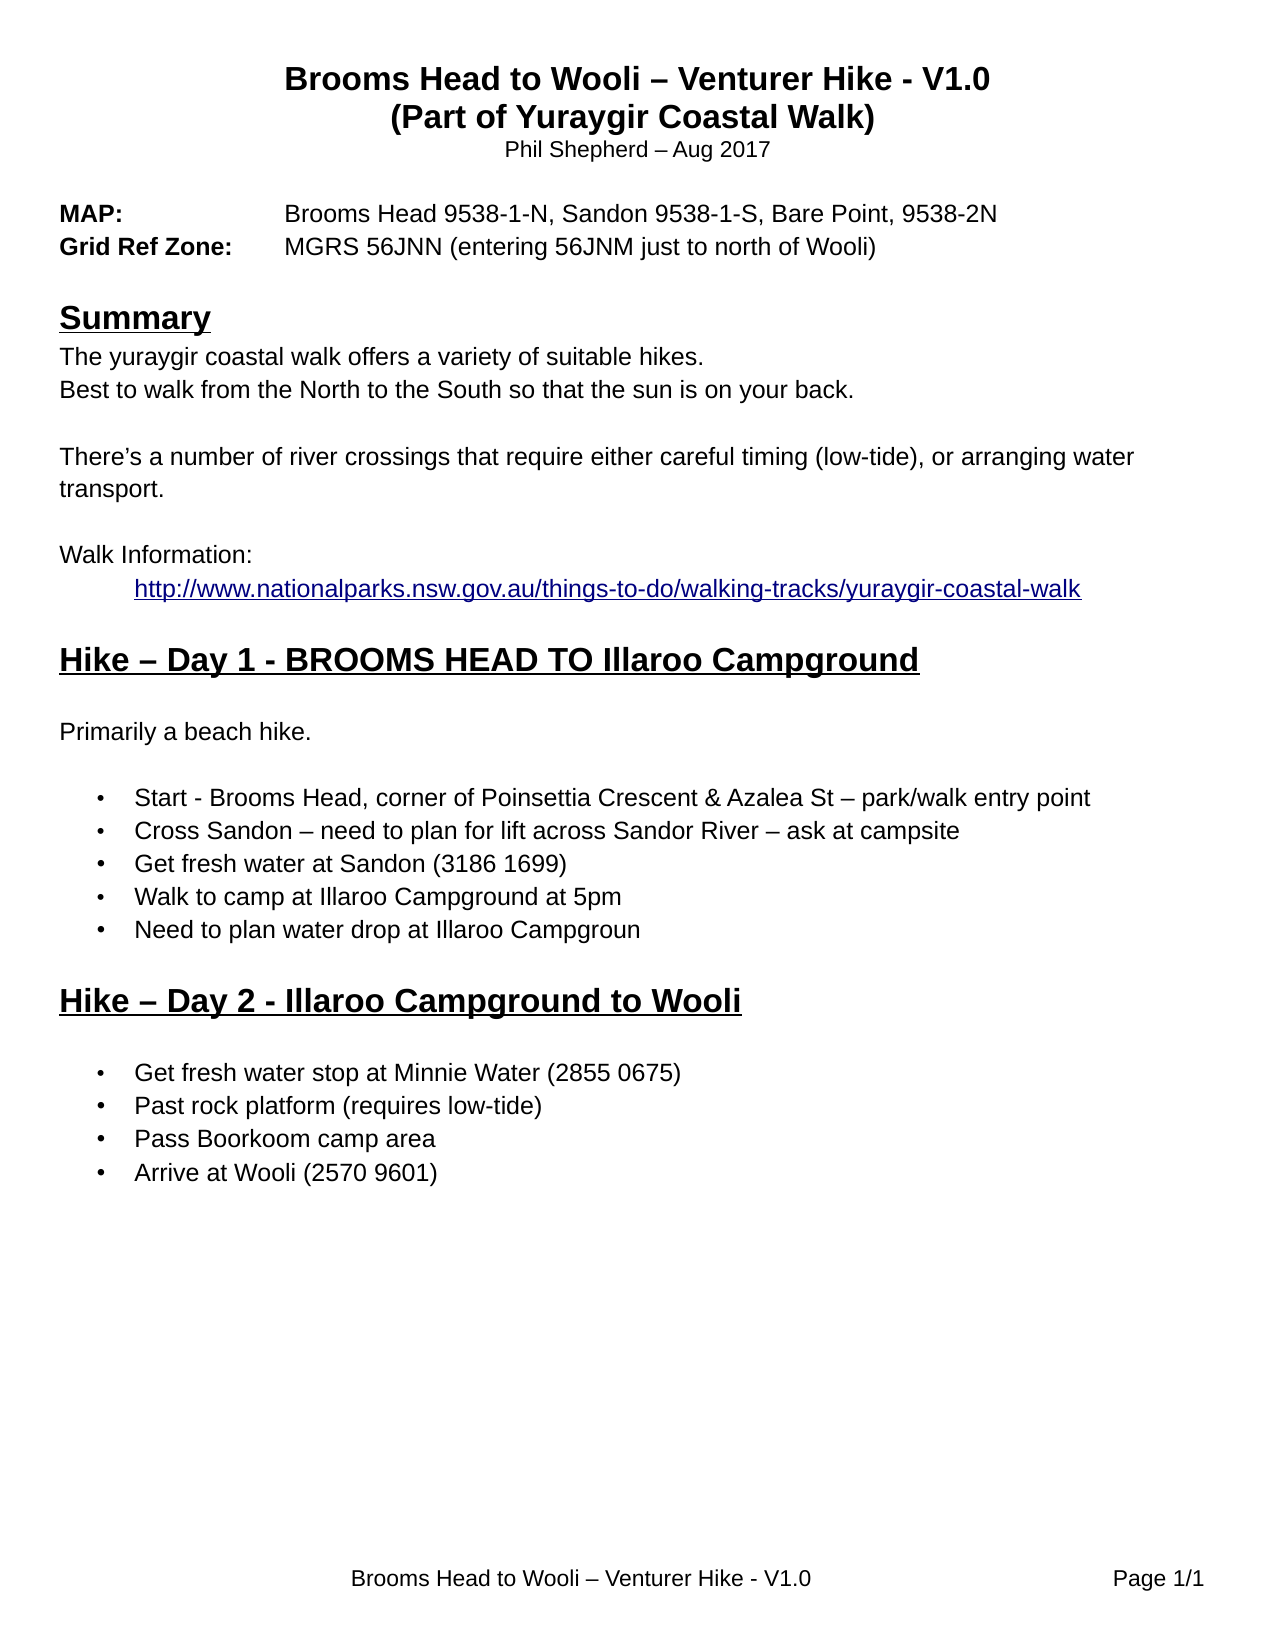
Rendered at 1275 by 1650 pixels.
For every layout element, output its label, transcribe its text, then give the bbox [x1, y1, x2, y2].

text Hike – Day 1 - BROOMS HEAD TO Illaroo Campground [59, 639, 1216, 678]
text Summary [59, 298, 1216, 337]
text The yuraygir coastal walk offers a variety of suitable hikes. [59, 342, 1216, 371]
list Need to plan water drop at Illaroo Campgroun [97, 915, 1216, 944]
list Arrive at Wooli (2570 9601) [97, 1158, 1216, 1186]
text Primarily a beach hike. [59, 717, 1216, 746]
text MAP: Brooms Head 9538-1-N, Sandon 9538-1-S, Bare Point, 9538-2N Grid Ref Zone: MGRS 56JNN (entering 56JNM just to north of Wooli) [59, 199, 1216, 261]
text Walk Information: http://www.nationalparks.nsw.gov.au/things-to-do/walking-tracks/yuraygir-coastal-walk [59, 541, 1216, 602]
list Start - Brooms Head, corner of Poinsettia Crescent & Azalea St – park/walk entry point [97, 783, 1216, 812]
list Get fresh water at Sandon (3186 1699) [97, 849, 1216, 878]
list Pass Boorkoom camp area [97, 1124, 1216, 1153]
subtitle (Part of Yuraygir Coastal Walk) [59, 97, 1216, 136]
subtitle Brooms Head to Wooli – Venturer Hike - V1.0 [59, 59, 1216, 97]
list Cross Sandon – need to plan for lift across Sandor River – ask at campsite [97, 816, 1216, 844]
text Best to walk from the North to the South so that the sun is on your back. [59, 375, 1216, 404]
list Walk to camp at Illaroo Campground at 5pm [97, 882, 1216, 911]
text There’s a number of river crossings that require either careful timing (low-tide), or arranging water transport. [59, 441, 1216, 503]
list Get fresh water stop at Minnie Water (2855 0675) [97, 1058, 1216, 1087]
list Past rock platform (requires low-tide) [97, 1091, 1216, 1120]
text Phil Shepherd – Aug 2017 [59, 136, 1216, 162]
text Hike – Day 2 - Illaroo Campground to Wooli [59, 981, 1216, 1019]
